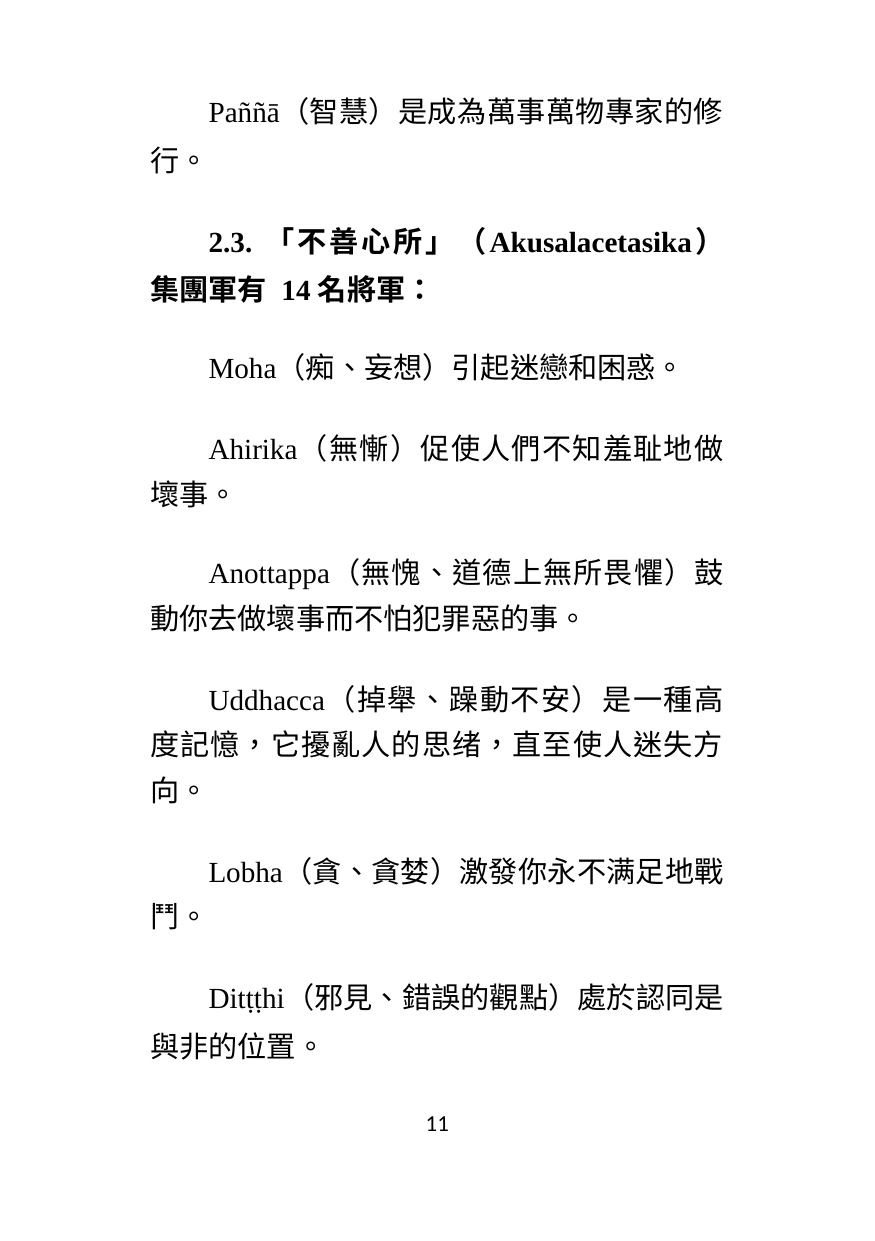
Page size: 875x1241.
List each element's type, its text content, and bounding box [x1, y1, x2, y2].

text Paññā（智慧）是成為萬事萬物專家的修行。 [150, 88, 724, 179]
text Ditṭṭhi（邪見、錯誤的觀點）處於認同是與非的位置。 [150, 974, 724, 1066]
text Ahirika（無慚）促使人們不知羞耻地做壞事。 [150, 426, 724, 514]
text Moha（痴、妄想）引起迷戀和困惑。 [150, 348, 724, 387]
text Lobha（貪、貪婪）激發你永不满足地戰鬥。 [150, 848, 724, 936]
text Anottappa（無愧、道德上無所畏懼）鼓動你去做壞事而不怕犯罪惡的事。 [150, 552, 724, 638]
text 2.3. 「不善心所」（Akusalacetasika）集團軍有 14 名將軍： [150, 218, 724, 309]
text Uddhacca（掉舉、躁動不安）是一種高度記憶，它擾亂人的思绪，直至使人迷失方向。 [150, 676, 724, 810]
